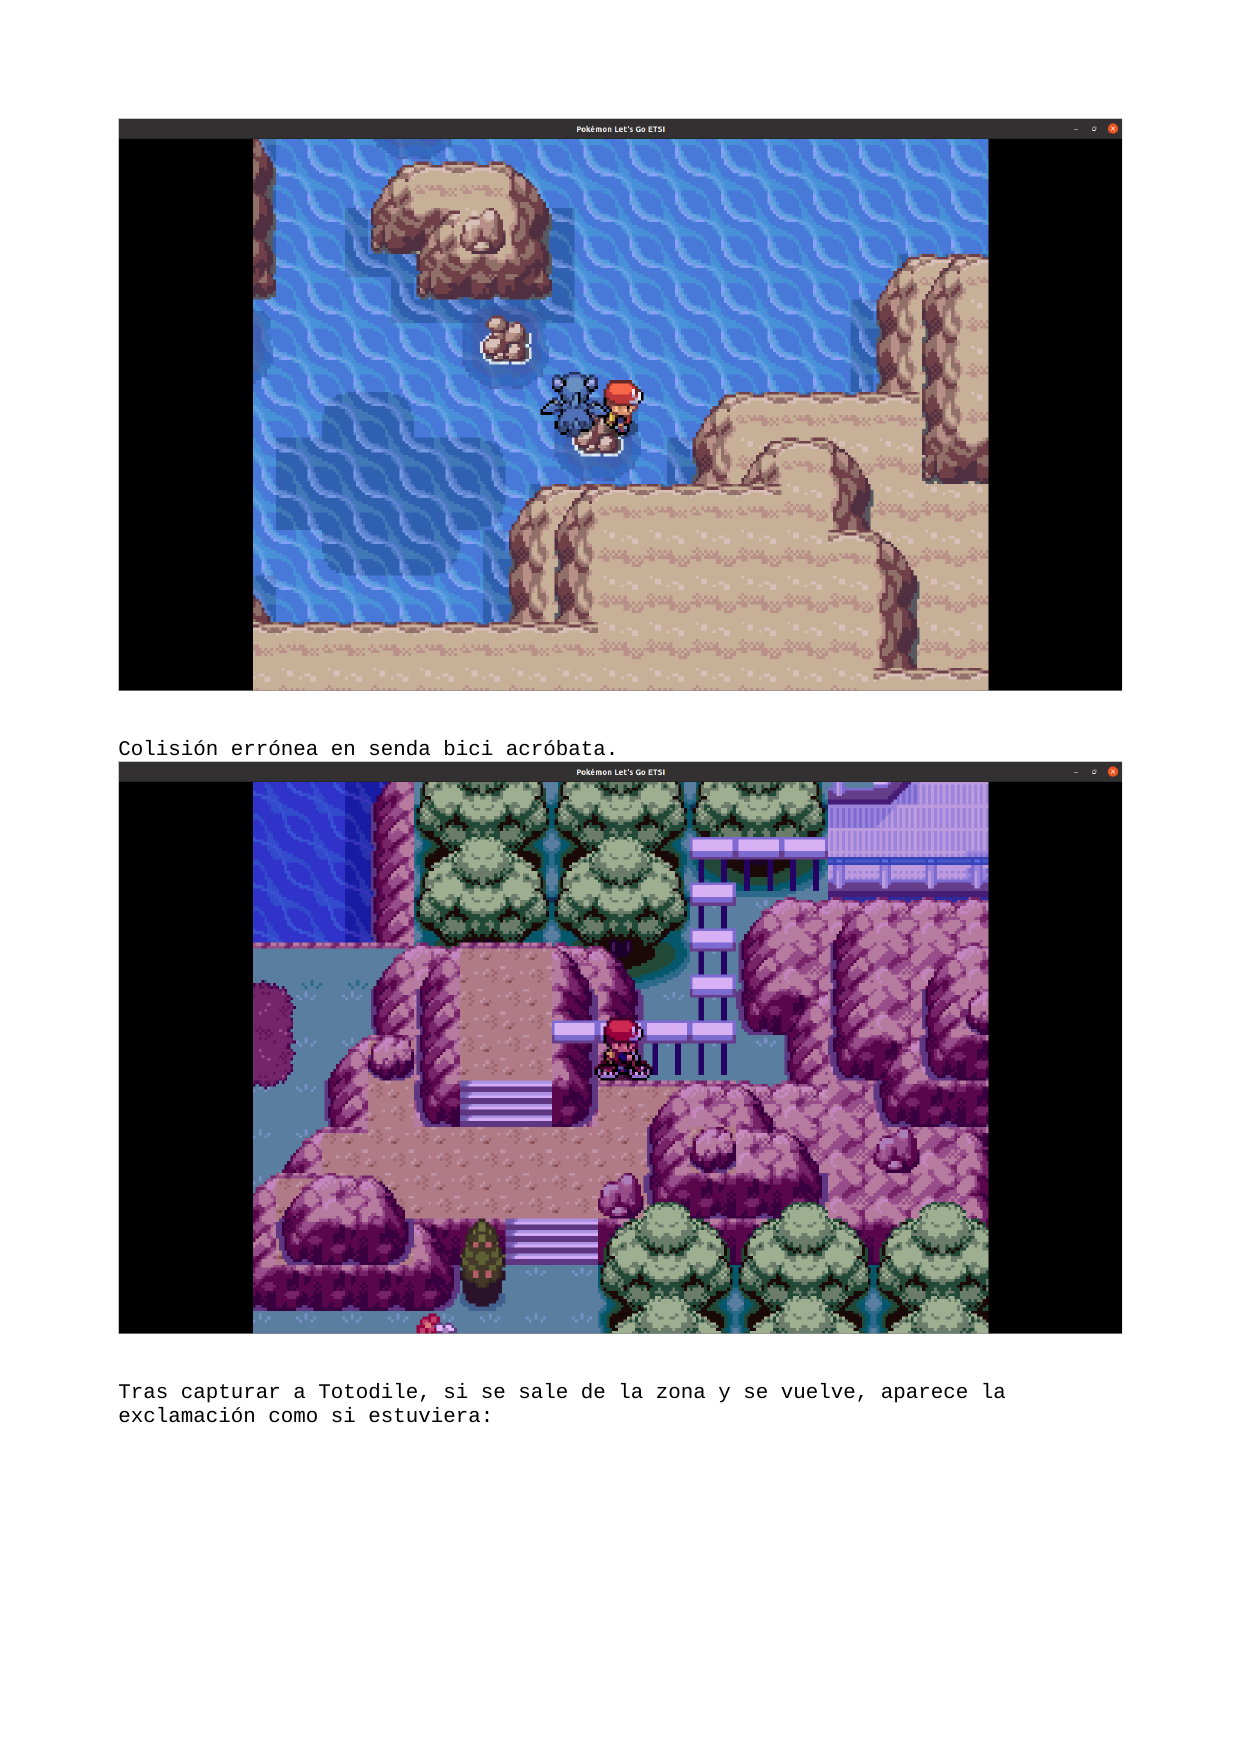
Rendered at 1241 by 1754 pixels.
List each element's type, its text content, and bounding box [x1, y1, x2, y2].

picture [118, 118, 1123, 691]
text Colisión errónea en senda bici acróbata. [118, 738, 1122, 761]
picture [118, 761, 1123, 1334]
text Tras capturar a Totodile, si se sale de la zona y se vuelve, aparece la exclamación como si estuviera: [118, 1381, 1122, 1429]
